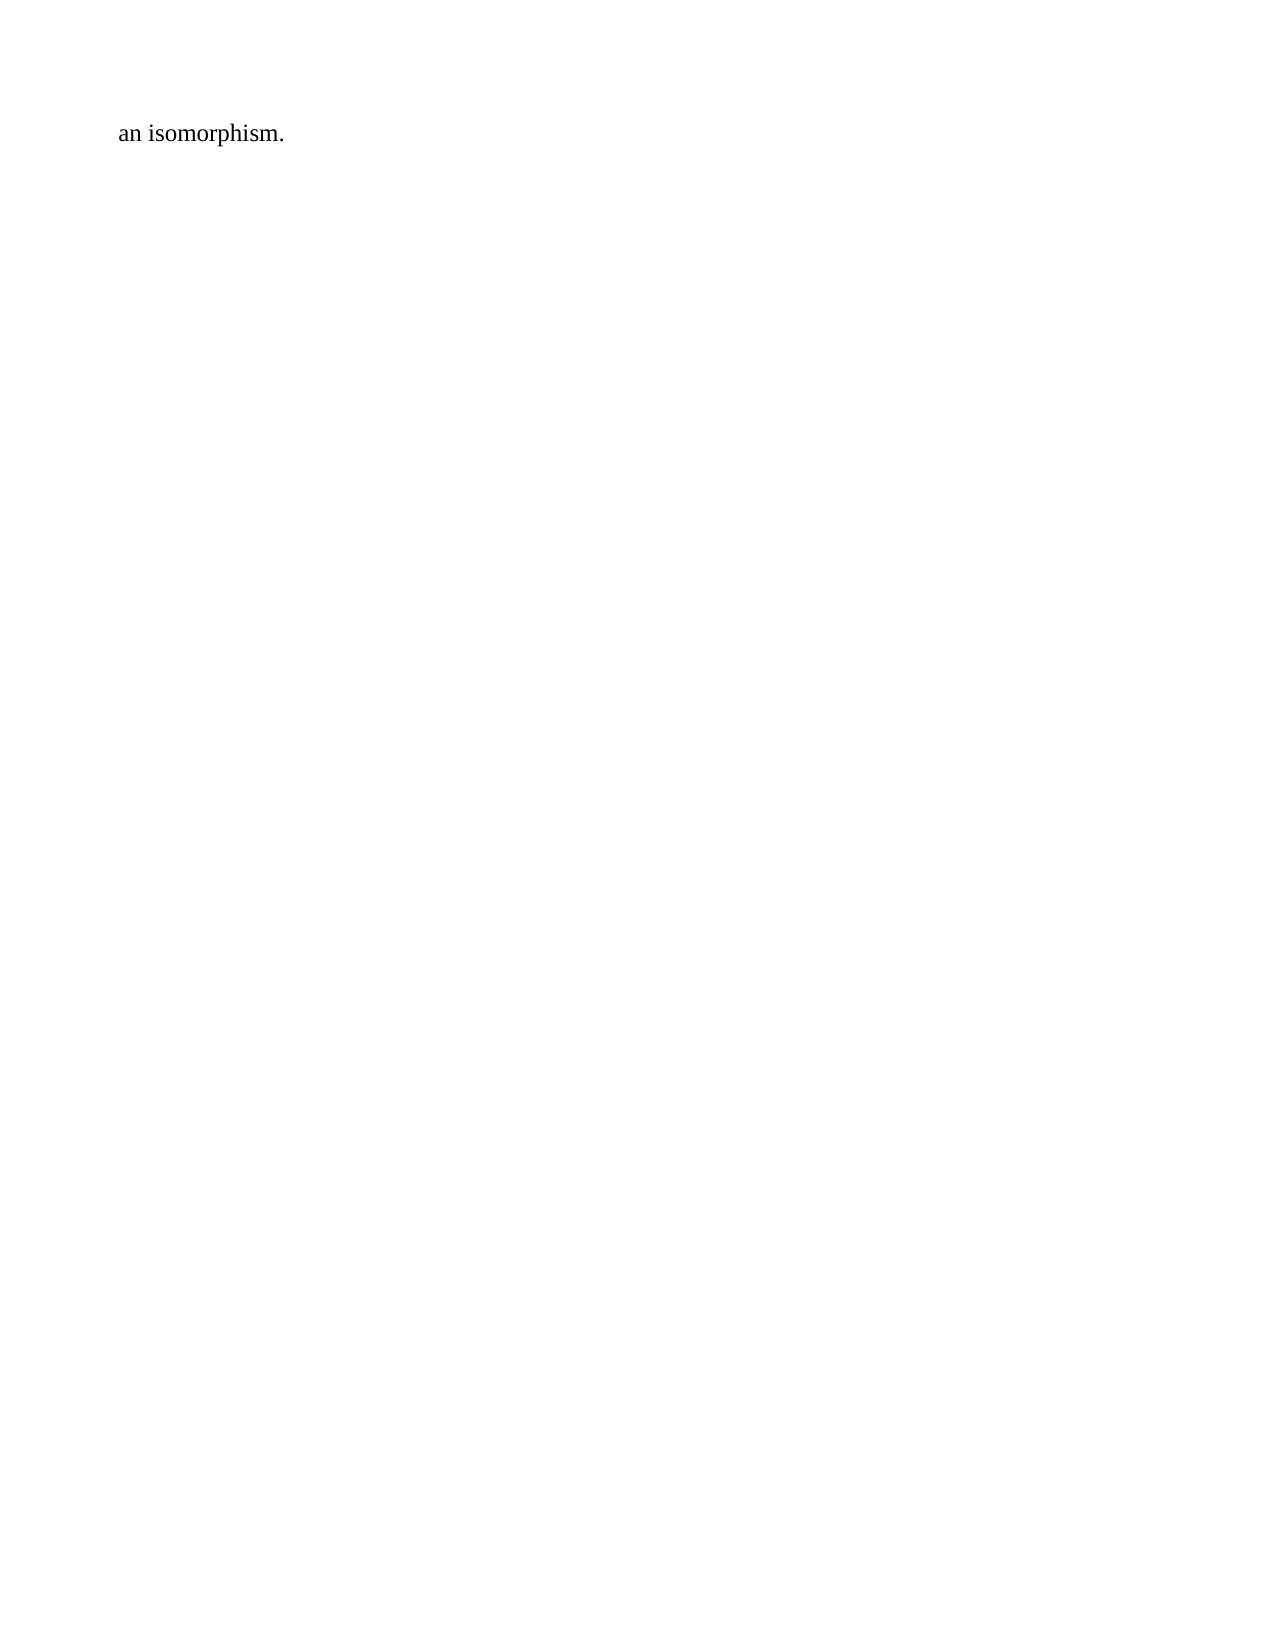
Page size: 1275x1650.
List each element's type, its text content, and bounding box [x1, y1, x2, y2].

text an isomorphism. [118, 118, 1157, 147]
